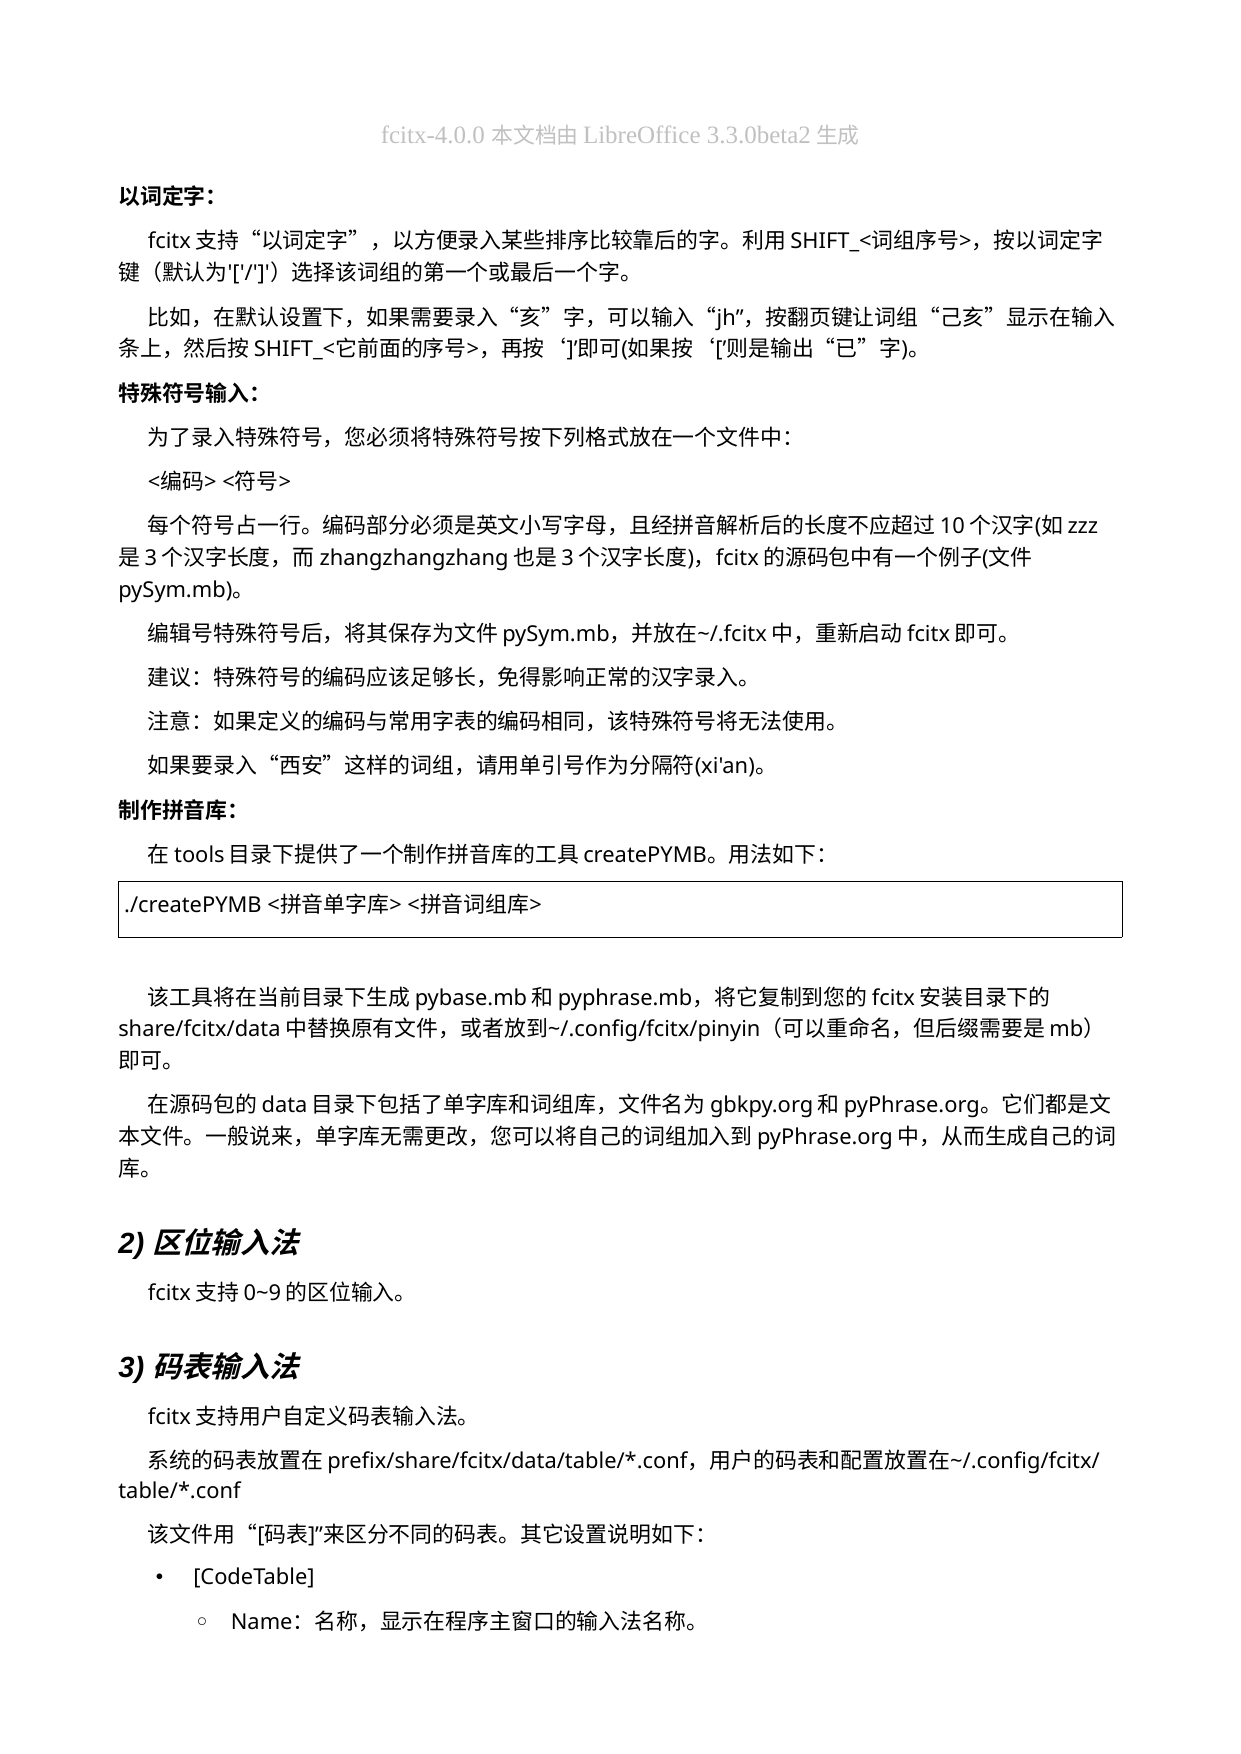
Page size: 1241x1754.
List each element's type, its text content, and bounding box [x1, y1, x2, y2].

text 该文件用“[码表]”来区分不同的码表。其它设置说明如下： [118, 1517, 1122, 1549]
text 编辑号特殊符号后，将其保存为文件pySym.mb，并放在~/.fcitx中，重新启动fcitx即可。 [118, 616, 1122, 648]
text 在tools目录下提供了一个制作拼音库的工具createPYMB。用法如下： [118, 837, 1122, 869]
text 注意：如果定义的编码与常用字表的编码相同，该特殊符号将无法使用。 [118, 704, 1122, 736]
text 系统的码表放置在prefix/share/fcitx/data/table/*.conf，用户的码表和配置放置在~/.config/fcitx/table/*.conf [118, 1443, 1122, 1504]
text fcitx支持用户自定义码表输入法。 [118, 1399, 1122, 1431]
subtitle 3) 码表输入法 [118, 1344, 1122, 1386]
table_header ./createPYMB <拼音单字库> <拼音词组库> [119, 882, 1122, 937]
text <编码> <符号> [118, 464, 1122, 496]
text 每个符号占一行。编码部分必须是英文小写字母，且经拼音解析后的长度不应超过10个汉字(如zzz是3个汉字长度，而 zhangzhangzhang也是3个汉字长度)，fcitx的源码包中有一个例子(文件pySym.mb)。 [118, 508, 1122, 603]
text fcitx支持0~9的区位输入。 [118, 1275, 1122, 1306]
text 该工具将在当前目录下生成pybase.mb和pyphrase.mb，将它复制到您的fcitx安装目录下的share/fcitx/data中替换原有文件，或者放到~/.config/fcitx/pinyin（可以重命名，但后缀需要是mb）即可。 [118, 979, 1122, 1075]
list [CodeTable] [156, 1561, 1122, 1591]
list Name：名称，显示在程序主窗口的输入法名称。 [193, 1604, 1122, 1635]
text 在源码包的data目录下包括了单字库和词组库，文件名为gbkpy.org和pyPhrase.org。它们都是文本文件。一般说来，单字库无需更改，您可以将自己的词组加入到pyPhrase.org中，从而生成自己的词库。 [118, 1087, 1122, 1182]
text fcitx支持“以词定字”，以方便录入某些排序比较靠后的字。利用SHIFT_<词组序号>，按以词定字键（默认为'['/']'）选择该词组的第一个或最后一个字。 [118, 223, 1122, 287]
text 制作拼音库： [118, 793, 1122, 824]
text 比如，在默认设置下，如果需要录入“亥”字，可以输入“jh”，按翻页键让词组“己亥”显示在输入条上，然后按SHIFT_<它前面的序号>，再按‘]’即可(如果按‘[’则是输出“已”字)。 [118, 299, 1122, 363]
subtitle 2) 区位输入法 [118, 1220, 1122, 1262]
text 以词定字： [118, 179, 1122, 211]
text 建议：特殊符号的编码应该足够长，免得影响正常的汉字录入。 [118, 660, 1122, 692]
text 如果要录入“西安”这样的词组，请用单引号作为分隔符(xi'an)。 [118, 748, 1122, 780]
text 特殊符号输入： [118, 376, 1122, 407]
text 为了录入特殊符号，您必须将特殊符号按下列格式放在一个文件中： [118, 420, 1122, 451]
